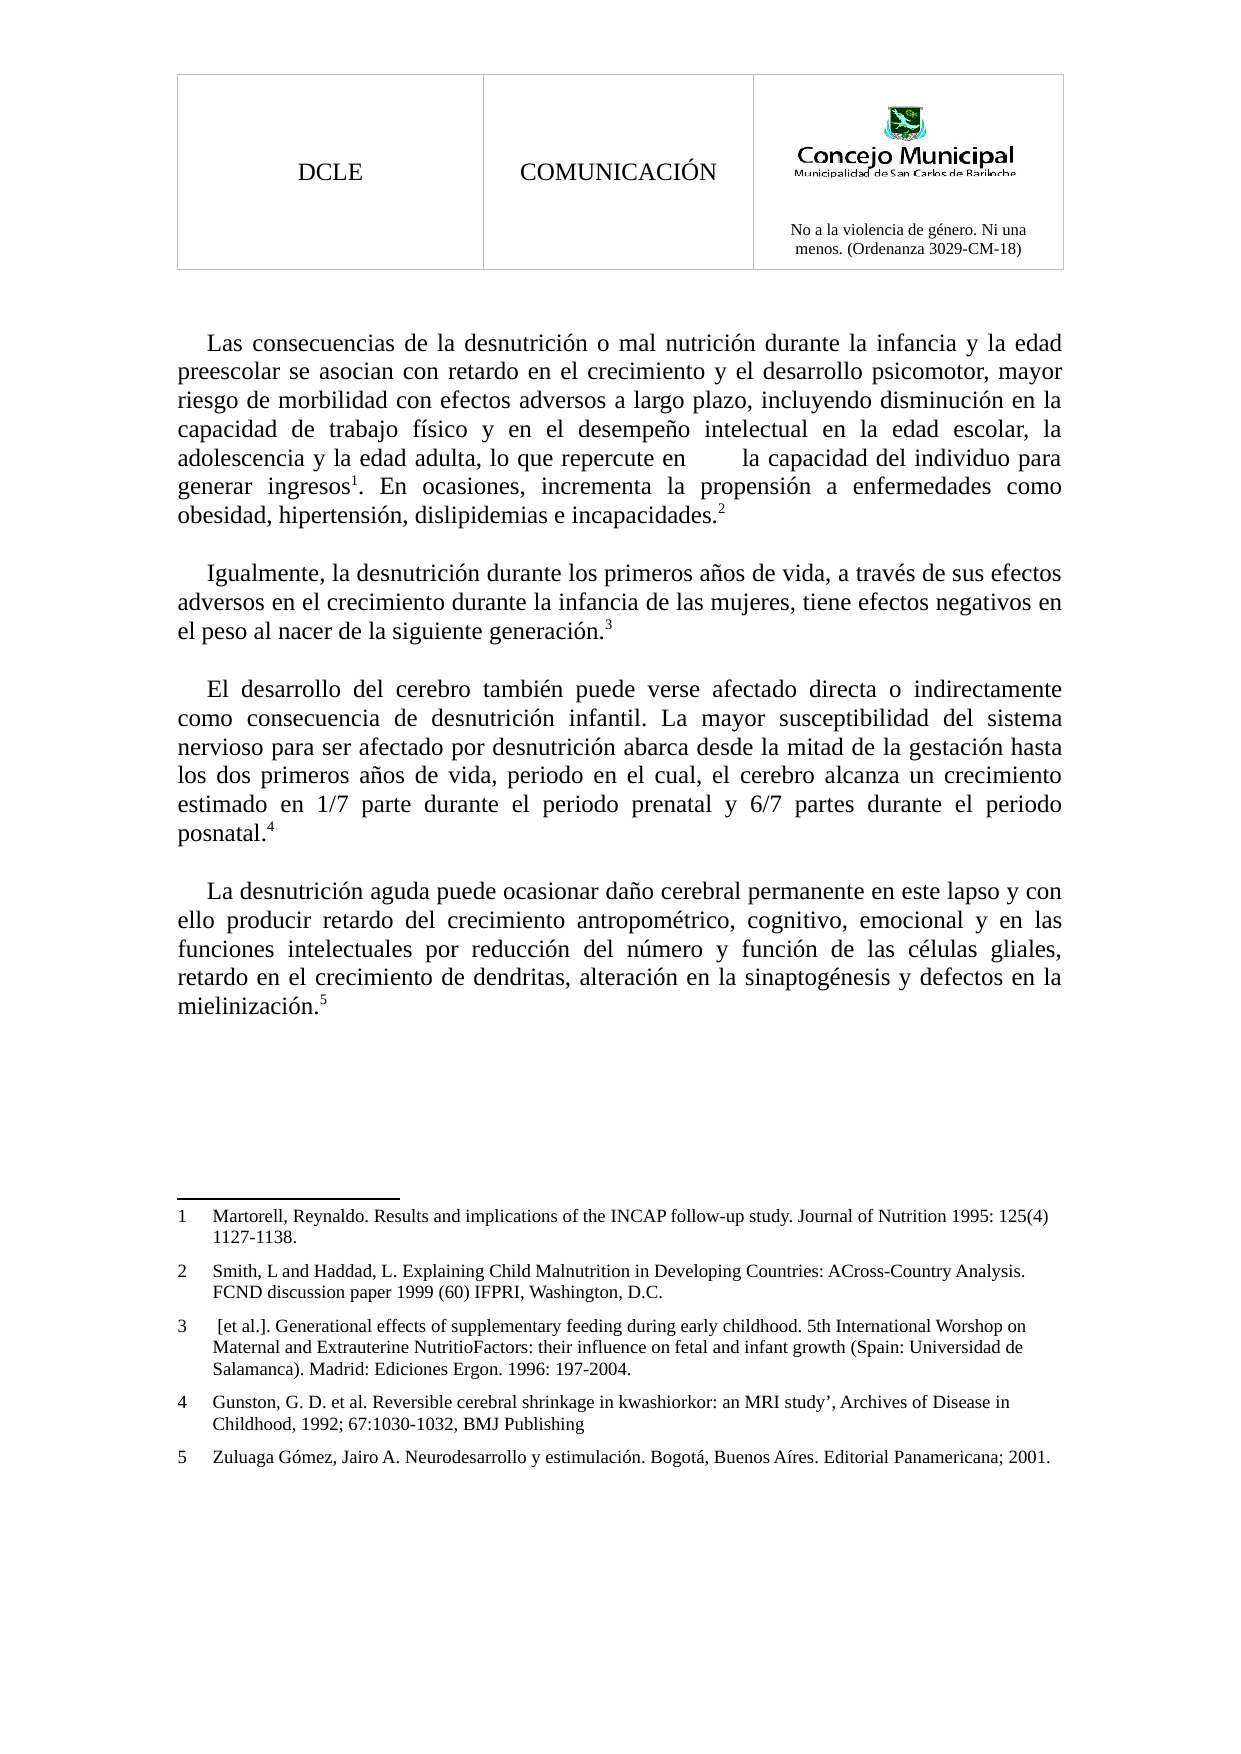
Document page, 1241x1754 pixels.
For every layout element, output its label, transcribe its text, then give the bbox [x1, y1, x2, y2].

text Smith, L and Haddad, L. Explaining Child Malnutrition in Developing Countries: ACross-Country Analysis. FCND discussion paper 1999 (60) IFPRI, Washington, D.C. [177, 1260, 1063, 1303]
text Gunston, G. D. et al. Reversible cerebral shrinkage in kwashiorkor: an MRI study’, Archives of Disease in Childhood, 1992; 67:1030-1032, BMJ Publishing [177, 1391, 1063, 1434]
text La desnutrición aguda puede ocasionar daño cerebral permanente en este lapso y con ello producir retardo del crecimiento antropométrico, cognitivo, emocional y en las funciones intelectuales por reducción del número y función de las células gliales, retardo en el crecimiento de dendritas, alteración en la sinaptogénesis y defectos en la mielinización. [177, 876, 1063, 1020]
text Las consecuencias de la desnutrición o mal nutrición durante la infancia y la edad preescolar se asocian con retardo en el crecimiento y el desarrollo psicomotor, mayor riesgo de morbilidad con efectos adversos a largo plazo, incluyendo disminución en la capacidad de trabajo físico y en el desempeño intelectual en la edad escolar, la adolescencia y la edad adulta, lo que repercute en la capacidad del individuo para generar ingresos. En ocasiones, incrementa la propensión a enfermedades como obesidad, hipertensión, dislipidemias e incapacidades. [177, 328, 1063, 529]
text Igualmente, la desnutrición durante los primeros años de vida, a través de sus efectos adversos en el crecimiento durante la infancia de las mujeres, tiene efectos negativos en el peso al nacer de la siguiente generación. [177, 558, 1063, 645]
text Martorell, Reynaldo. Results and implications of the INCAP follow-up study. Journal of Nutrition 1995: 125(4) 1127-1138. [177, 1205, 1063, 1248]
text [et al.]. Generational effects of supplementary feeding during early childhood. 5th International Worshop on Maternal and Extrauterine NutritioFactors: their influence on fetal and infant growth (Spain: Universidad de Salamanca). Madrid: Ediciones Ergon. 1996: 197-2004. [177, 1314, 1063, 1379]
text El desarrollo del cerebro también puede verse afectado directa o indirectamente como consecuencia de desnutrición infantil. La mayor susceptibilidad del sistema nervioso para ser afectado por desnutrición abarca desde la mitad de la gestación hasta los dos primeros años de vida, periodo en el cual, el cerebro alcanza un crecimiento estimado en 1/7 parte durante el periodo prenatal y 6/7 partes durante el periodo posnatal. [177, 674, 1063, 847]
text Zuluaga Gómez, Jairo A. Neurodesarrollo y estimulación. Bogotá, Buenos Aíres. Editorial Panamericana; 2001. [177, 1446, 1063, 1467]
